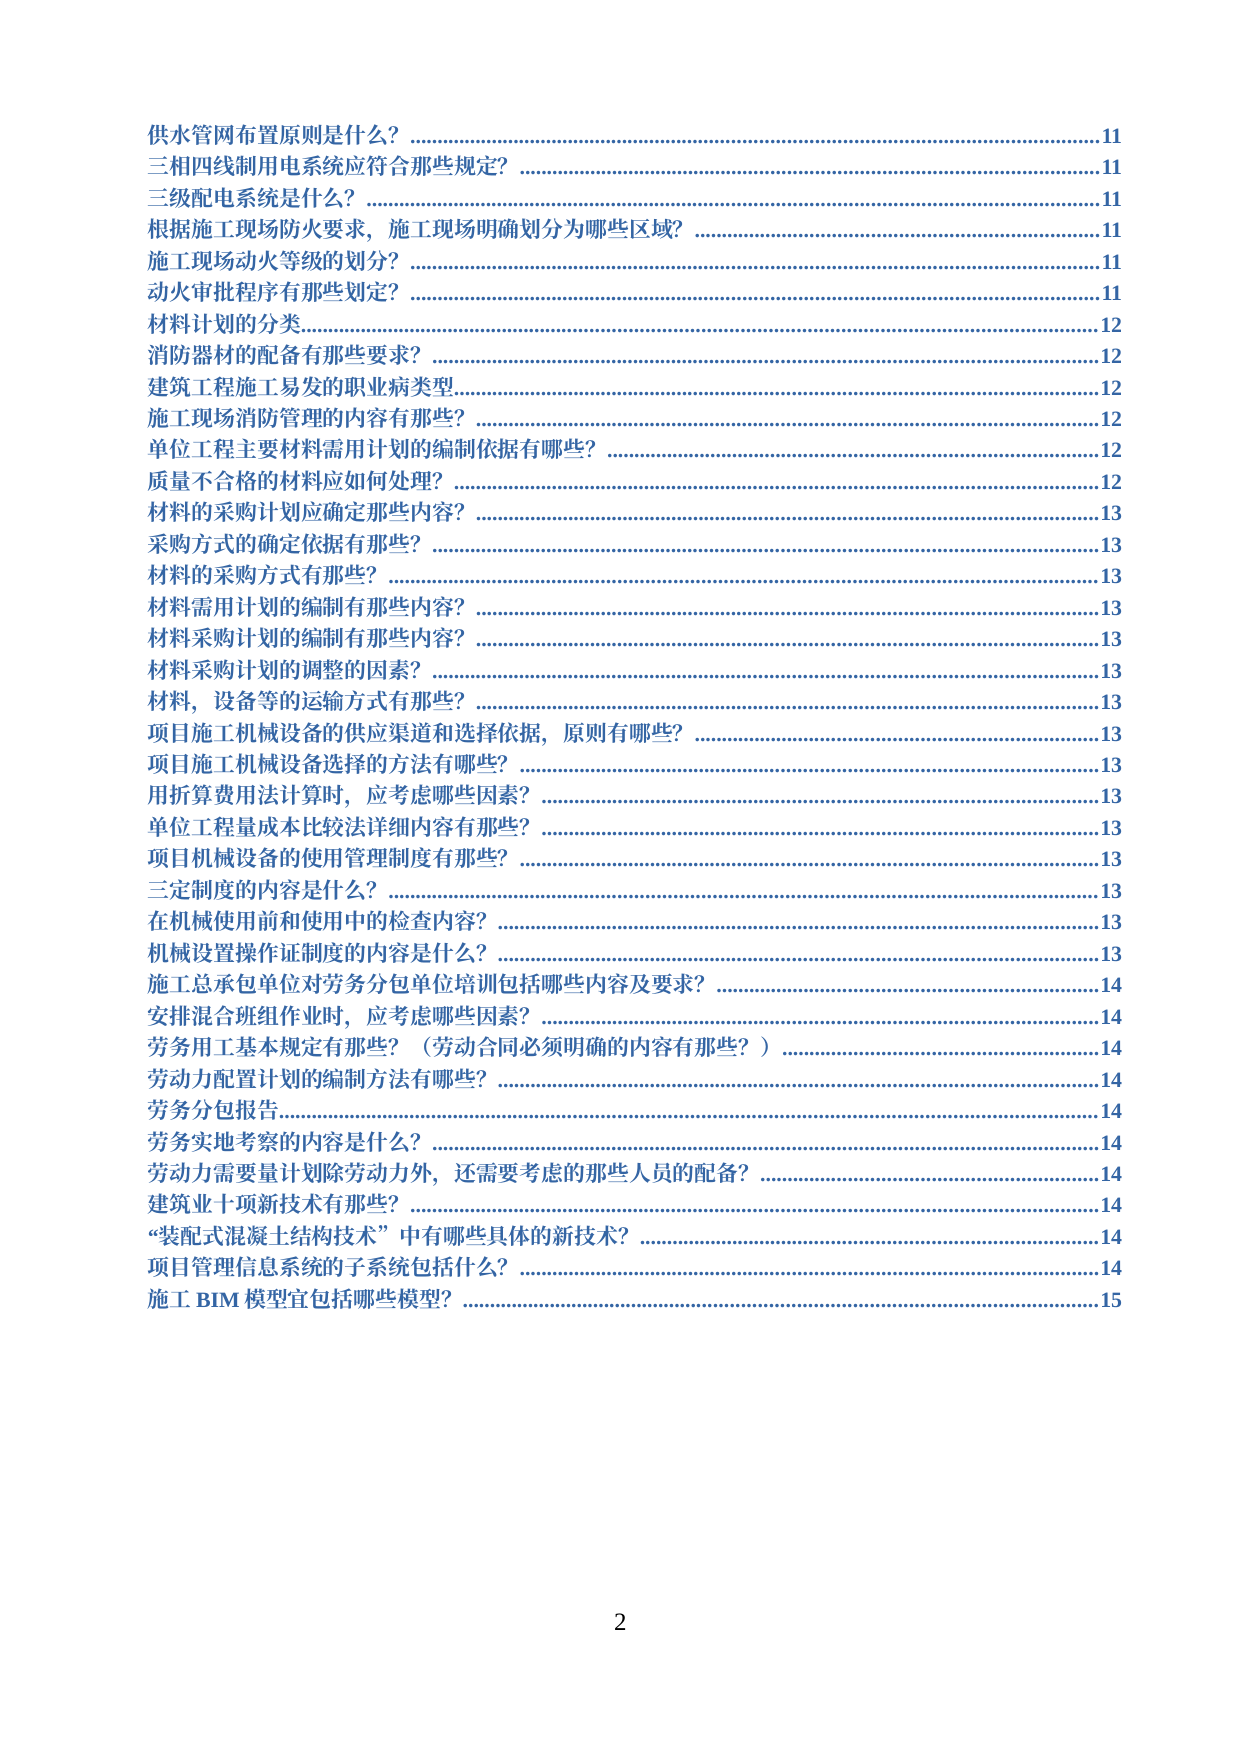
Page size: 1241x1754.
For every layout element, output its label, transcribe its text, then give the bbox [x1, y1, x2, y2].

subtitle 项目施工机械设备的供应渠道和选择依据，原则有哪些？ 13 [148, 716, 1122, 747]
subtitle 材料需用计划的编制有那些内容？ 13 [148, 590, 1122, 621]
subtitle 劳务实地考察的内容是什么？ 14 [148, 1125, 1122, 1156]
subtitle 劳动力需要量计划除劳动力外，还需要考虑的那些人员的配备？ 14 [148, 1156, 1122, 1188]
subtitle 三级配电系统是什么？ 11 [148, 181, 1122, 212]
subtitle 材料计划的分类 12 [148, 307, 1122, 338]
subtitle 材料的采购计划应确定那些内容？ 13 [148, 496, 1122, 527]
subtitle 劳动力配置计划的编制方法有哪些？ 14 [148, 1062, 1122, 1093]
subtitle 材料采购计划的编制有那些内容？ 13 [148, 621, 1122, 653]
subtitle 施工现场消防管理的内容有那些？ 12 [148, 401, 1122, 433]
subtitle 安排混合班组作业时，应考虑哪些因素？ 14 [148, 999, 1122, 1030]
subtitle 用折算费用法计算时，应考虑哪些因素？ 13 [148, 779, 1122, 810]
subtitle 三定制度的内容是什么？ 13 [148, 873, 1122, 904]
subtitle 施工现场动火等级的划分？ 11 [148, 244, 1122, 275]
subtitle 材料采购计划的调整的因素？ 13 [148, 653, 1122, 684]
subtitle “装配式混凝土结构技术”中有哪些具体的新技术？ 14 [148, 1219, 1122, 1251]
subtitle 劳务用工基本规定有那些？（劳动合同必须明确的内容有那些？） 14 [148, 1030, 1122, 1062]
subtitle 建筑业十项新技术有那些？ 14 [148, 1188, 1122, 1219]
subtitle 动火审批程序有那些划定？ 11 [148, 275, 1122, 307]
subtitle 施工BIM模型宜包括哪些模型？ 15 [148, 1282, 1122, 1313]
subtitle 项目施工机械设备选择的方法有哪些？ 13 [148, 747, 1122, 779]
subtitle 机械设置操作证制度的内容是什么？ 13 [148, 936, 1122, 967]
subtitle 供水管网布置原则是什么？ 11 [148, 118, 1122, 149]
subtitle 消防器材的配备有那些要求？ 12 [148, 338, 1122, 370]
subtitle 采购方式的确定依据有那些？ 13 [148, 527, 1122, 558]
subtitle 建筑工程施工易发的职业病类型 12 [148, 370, 1122, 401]
subtitle 单位工程量成本比较法详细内容有那些？ 13 [148, 810, 1122, 842]
subtitle 材料的采购方式有那些？ 13 [148, 558, 1122, 590]
subtitle 根据施工现场防火要求，施工现场明确划分为哪些区域？ 11 [148, 212, 1122, 244]
subtitle 三相四线制用电系统应符合那些规定？ 11 [148, 149, 1122, 181]
subtitle 劳务分包报告 14 [148, 1093, 1122, 1125]
subtitle 项目机械设备的使用管理制度有那些？ 13 [148, 842, 1122, 873]
subtitle 项目管理信息系统的子系统包括什么？ 14 [148, 1251, 1122, 1282]
subtitle 在机械使用前和使用中的检查内容？ 13 [148, 904, 1122, 936]
subtitle 施工总承包单位对劳务分包单位培训包括哪些内容及要求？ 14 [148, 967, 1122, 999]
subtitle 质量不合格的材料应如何处理？ 12 [148, 464, 1122, 496]
subtitle 单位工程主要材料需用计划的编制依据有哪些？ 12 [148, 433, 1122, 464]
subtitle 材料，设备等的运输方式有那些？ 13 [148, 684, 1122, 716]
